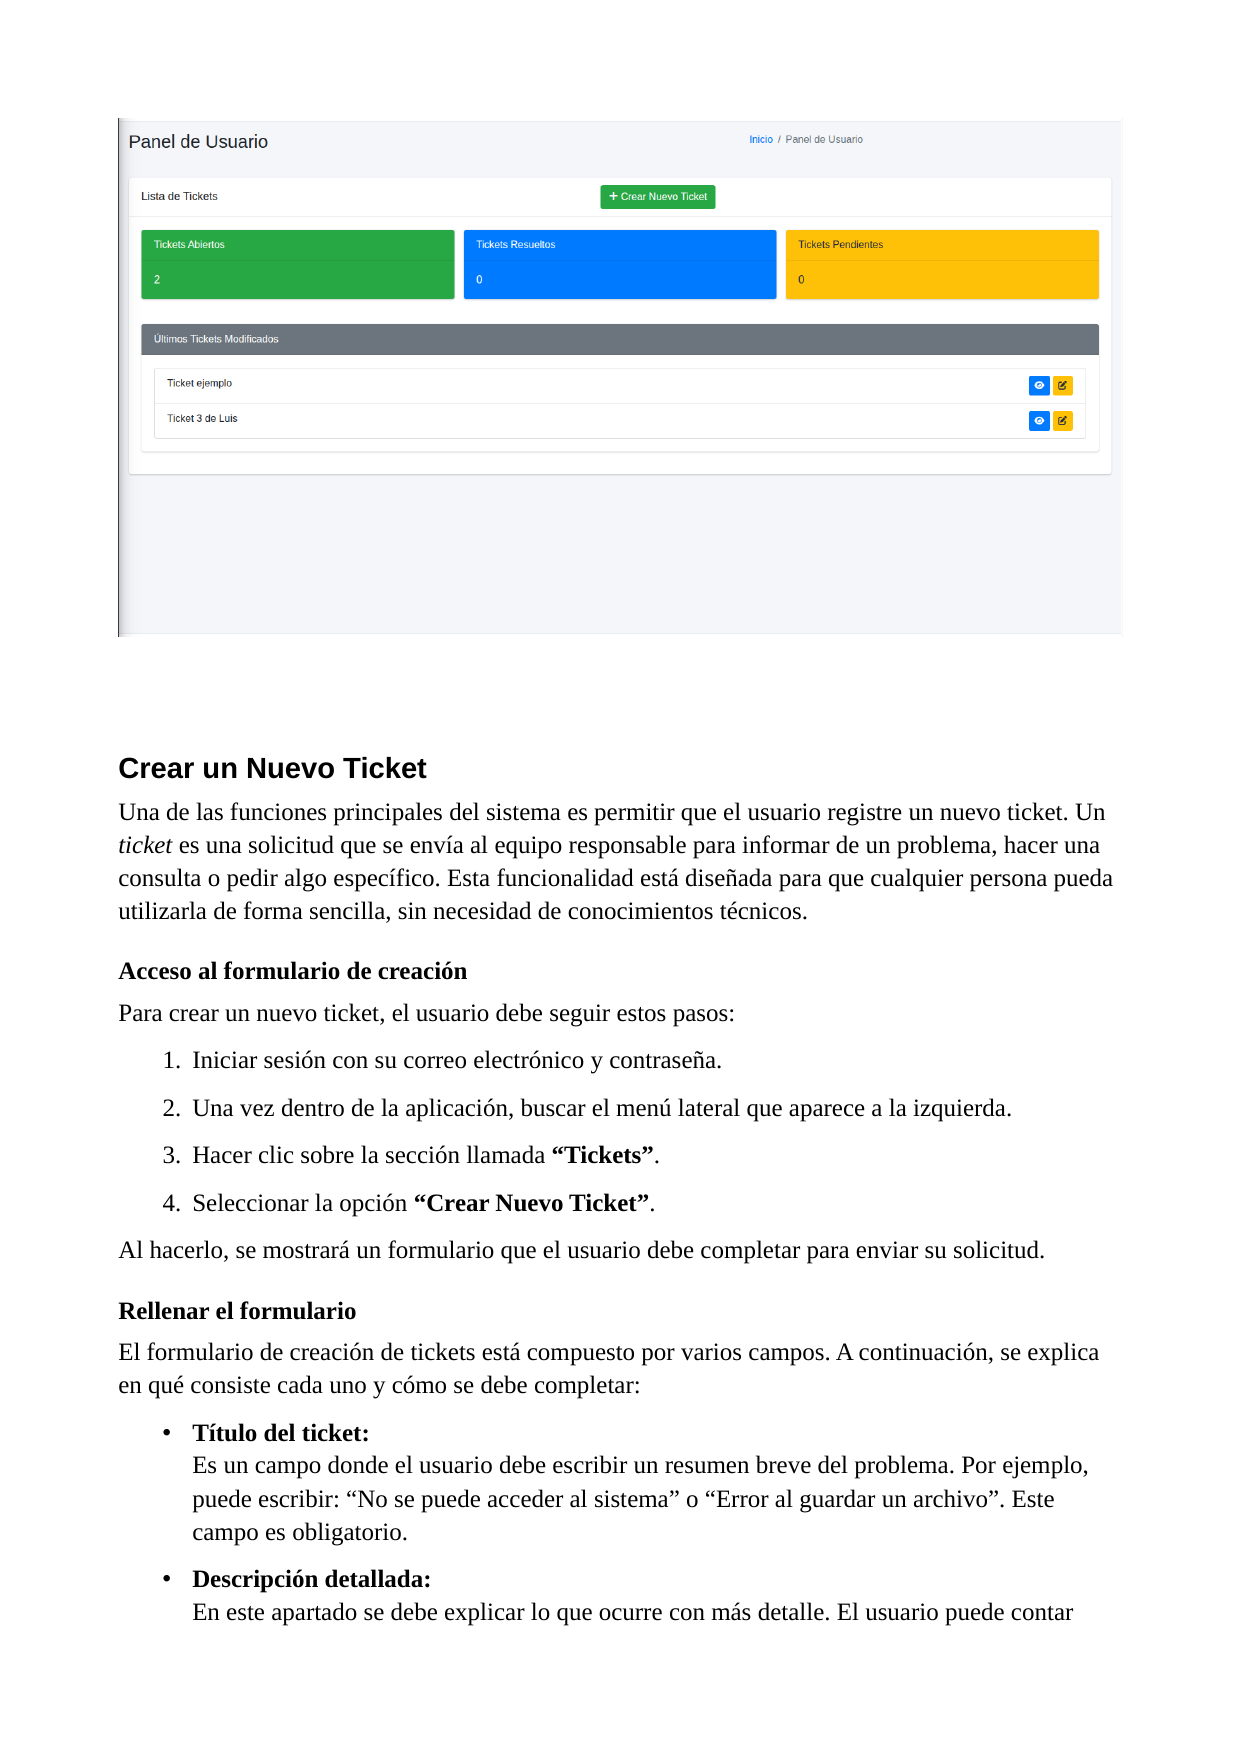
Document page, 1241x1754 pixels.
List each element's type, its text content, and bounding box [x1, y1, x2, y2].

list Hacer clic sobre la sección llamada “Tickets”. [162, 1140, 1122, 1169]
subtitle Acceso al formulario de creación [118, 956, 1122, 985]
text Una de las funciones principales del sistema es permitir que el usuario registre un nuevo ticket. Un ticket es una solicitud que se envía al equipo responsable para informar de un problema, hacer una consulta o pedir algo específico. Esta funcionalidad está diseñada para que cualquier persona pueda utilizarla de forma sencilla, sin necesidad de conocimientos técnicos. [118, 797, 1122, 925]
text Al hacerlo, se mostrará un formulario que el usuario debe completar para enviar su solicitud. [118, 1236, 1122, 1264]
picture [118, 118, 1123, 637]
list Título del ticket: Es un campo donde el usuario debe escribir un resumen breve del problema. Por ejemplo, puede escribir: “No se puede acceder al sistema” o “Error al guardar un archivo”. Este campo es obligatorio. [162, 1418, 1122, 1545]
subtitle Crear un Nuevo Ticket [118, 751, 1122, 785]
text Para crear un nuevo ticket, el usuario debe seguir estos pasos: [118, 998, 1122, 1026]
text El formulario de creación de tickets está compuesto por varios campos. A continuación, se explica en qué consiste cada uno y cómo se debe completar: [118, 1337, 1122, 1399]
list Seleccionar la opción “Crear Nuevo Ticket”. [162, 1188, 1122, 1217]
list Una vez dentro de la aplicación, buscar el menú lateral que aparece a la izquierda. [162, 1093, 1122, 1122]
subtitle Rellenar el formulario [118, 1296, 1122, 1324]
list Descripción detallada: En este apartado se debe explicar lo que ocurre con más detalle. El usuario puede contar [162, 1564, 1122, 1626]
list Iniciar sesión con su correo electrónico y contraseña. [162, 1045, 1122, 1074]
